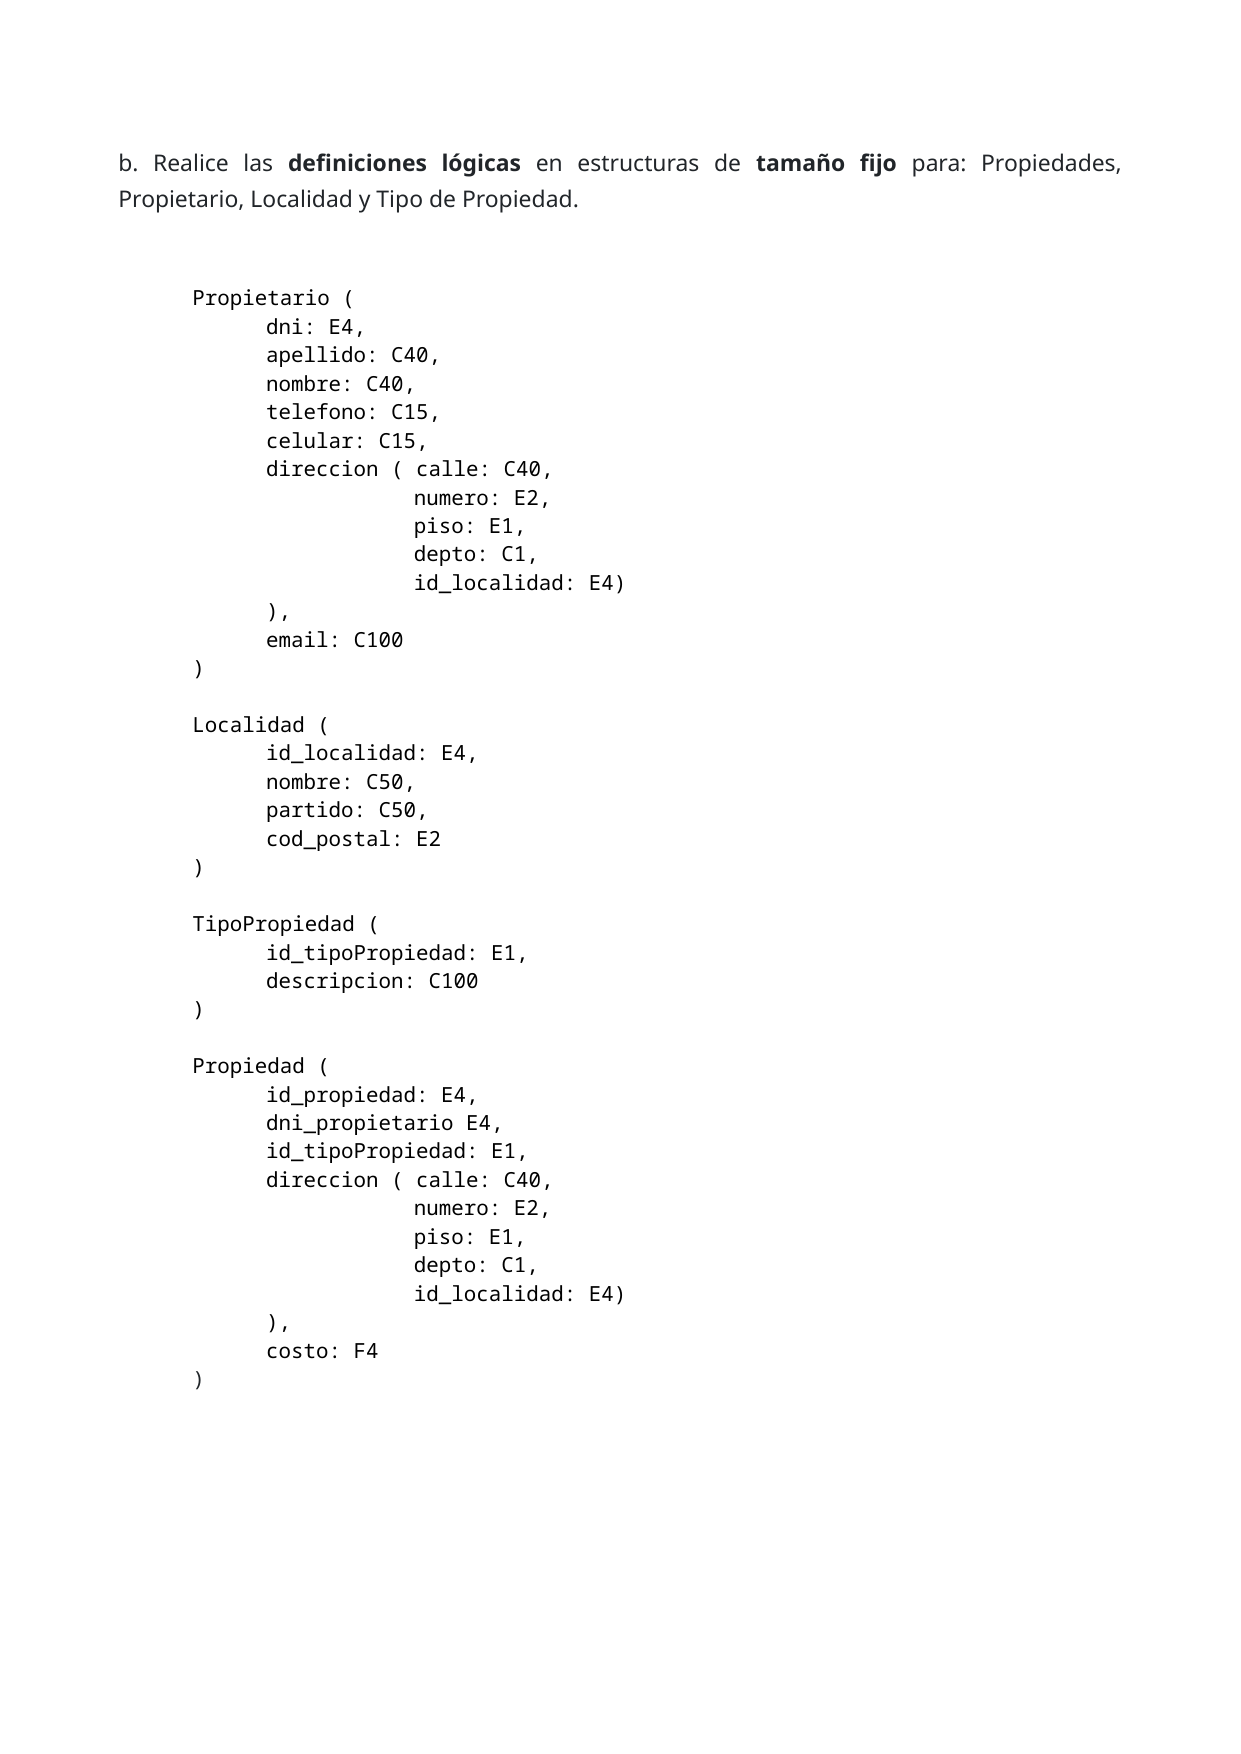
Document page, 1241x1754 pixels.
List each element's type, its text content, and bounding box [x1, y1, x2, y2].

text Localidad ( [118, 710, 1122, 738]
text partido: C50, [118, 795, 1122, 824]
text dni_propietario E4, [118, 1108, 1122, 1137]
text ) [118, 653, 1122, 682]
text numero: E2, [118, 483, 1122, 511]
text piso: E1, [118, 1222, 1122, 1250]
text Propiedad ( [118, 1051, 1122, 1080]
text nombre: C40, [118, 369, 1122, 397]
text ) [118, 852, 1122, 881]
text id_localidad: E4) [118, 568, 1122, 596]
text descripcion: C100 [118, 966, 1122, 994]
text celular: C15, [118, 426, 1122, 454]
text id_tipoPropiedad: E1, [118, 1137, 1122, 1165]
text depto: C1, [118, 1250, 1122, 1279]
text id_tipoPropiedad: E1, [118, 938, 1122, 966]
text id_propiedad: E4, [118, 1080, 1122, 1108]
text ), [118, 596, 1122, 625]
text cod_postal: E2 [118, 824, 1122, 852]
text direccion ( calle: C40, [118, 1165, 1122, 1193]
text ) [118, 994, 1122, 1023]
text Propietario ( [118, 283, 1122, 312]
text depto: C1, [118, 539, 1122, 568]
text ), [118, 1307, 1122, 1336]
text ) [118, 1364, 1122, 1393]
text id_localidad: E4) [118, 1279, 1122, 1307]
text dni: E4, [118, 312, 1122, 340]
text apellido: C40, [118, 340, 1122, 369]
text email: C100 [118, 625, 1122, 653]
text costo: F4 [118, 1336, 1122, 1364]
text nombre: C50, [118, 767, 1122, 795]
text direccion ( calle: C40, [118, 454, 1122, 483]
text TipoPropiedad ( [118, 909, 1122, 938]
text telefono: C15, [118, 397, 1122, 426]
text piso: E1, [118, 511, 1122, 539]
text id_localidad: E4, [118, 738, 1122, 767]
text b. Realice las definiciones lógicas en estructuras de tamaño fijo para: Propiedades, Propietario, Localidad y Tipo de Propiedad. [118, 147, 1122, 214]
text numero: E2, [118, 1193, 1122, 1222]
